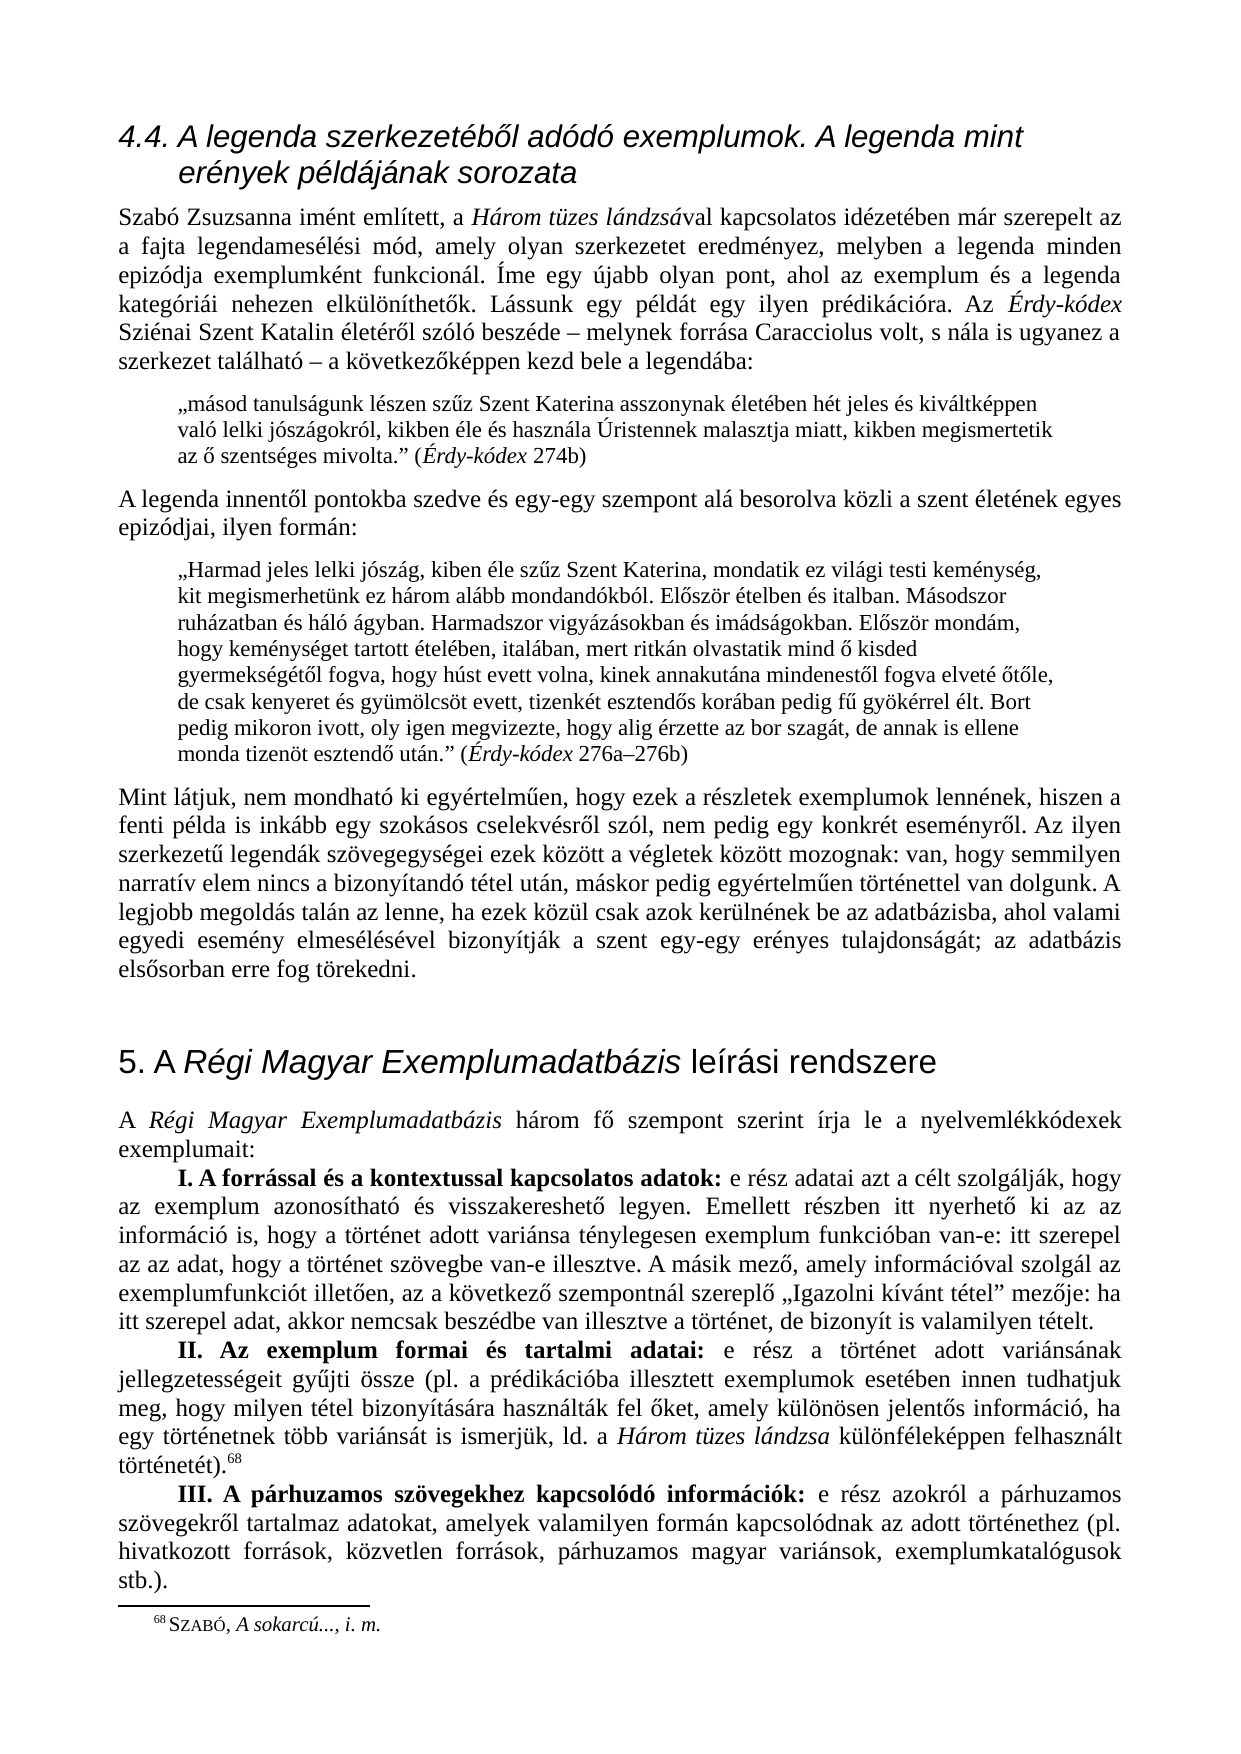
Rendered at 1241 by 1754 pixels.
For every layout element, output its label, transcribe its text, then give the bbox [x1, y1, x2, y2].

text A Régi Magyar Exemplumadatbázis három fő szempont szerint írja le a nyelvemlékkódexek exemplumait: [118, 1105, 1122, 1163]
subtitle 5. A Régi Magyar Exemplumadatbázis leírási rendszere [118, 1042, 1122, 1080]
text Szabó, A sokarcú..., i. m. [153, 1612, 1122, 1636]
text Mint látjuk, nem mondható ki egyértelműen, hogy ezek a részletek exemplumok lennének, hiszen a fenti példa is inkább egy szokásos cselekvésről szól, nem pedig egy konkrét eseményről. Az ilyen szerkezetű legendák szövegegységei ezek között a végletek között mozognak: van, hogy semmilyen narratív elem nincs a bizonyítandó tétel után, máskor pedig egyértelműen történettel van dolgunk. A legjobb megoldás talán az lenne, ha ezek közül csak azok kerülnének be az adatbázisba, ahol valami egyedi esemény elmesélésével bizonyítják a szent egy-egy erényes tulajdonságát; az adatbázis elsősorban erre fog törekedni. [118, 782, 1122, 983]
text Szabó Zsuzsanna imént említett, a Három tüzes lándzsával kapcsolatos idézetében már szerepelt az a fajta legendamesélési mód, amely olyan szerkezetet eredményez, melyben a legenda minden epizódja exemplumként funkcionál. Íme egy újabb olyan pont, ahol az exemplum és a legenda kategóriái nehezen elkülöníthetők. Lássunk egy példát egy ilyen prédikációra. Az Érdy-kódex Sziénai Szent Katalin életéről szóló beszéde – melynek forrása Caracciolus volt, s nála is ugyanez a szerkezet található – a következőképpen kezd bele a legendába: [118, 202, 1122, 375]
subtitle 4.4. A legenda szerkezetéből adódó exemplumok. A legenda mint erények példájának sorozata [118, 118, 1122, 190]
text II. Az exemplum formai és tartalmi adatai: e rész a történet adott variánsának jellegzetességeit gyűjti össze (pl. a prédikációba illesztett exemplumok esetében innen tudhatjuk meg, hogy milyen tétel bizonyítására használták fel őket, amely különösen jelentős információ, ha egy történetnek több variánsát is ismerjük, ld. a Három tüzes lándzsa különféleképpen felhasznált történetét). [118, 1335, 1122, 1479]
text I. A forrással és a kontextussal kapcsolatos adatok: e rész adatai azt a célt szolgálják, hogy az exemplum azonosítható és visszakereshető legyen. Emellett részben itt nyerhető ki az az információ is, hogy a történet adott variánsa ténylegesen exemplum funkcióban van-e: itt szerepel az az adat, hogy a történet szövegbe van-e illesztve. A másik mező, amely információval szolgál az exemplumfunkciót illetően, az a következő szempontnál szereplő „Igazolni kívánt tétel” mezője: ha itt szerepel adat, akkor nemcsak beszédbe van illesztve a történet, de bizonyít is valamilyen tételt. [118, 1163, 1122, 1335]
text „másod tanulságunk lészen szűz Szent Katerina asszonynak életében hét jeles és kiváltképpen való lelki jószágokról, kikben éle és használa Úristennek malasztja miatt, kikben megismertetik az ő szentséges mivolta.” (Érdy-kódex 274b) [177, 390, 1063, 469]
text A legenda innentől pontokba szedve és egy-egy szempont alá besorolva közli a szent életének egyes epizódjai, ilyen formán: [118, 484, 1122, 541]
text „Harmad jeles lelki jószág, kiben éle szűz Szent Katerina, mondatik ez világi testi keménység, kit megismerhetünk ez három alább mondandókból. Először ételben és italban. Másodszor ruházatban és háló ágyban. Harmadszor vigyázásokban és imádságokban. Először mondám, hogy keménységet tartott ételében, italában, mert ritkán olvastatik mind ő kisded gyermekségétől fogva, hogy húst evett volna, kinek annakutána mindenestől fogva elveté őtőle, de csak kenyeret és gyümölcsöt evett, tizenkét esztendős korában pedig fű gyökérrel élt. Bort pedig mikoron ivott, oly igen megvizezte, hogy alig érzette az bor szagát, de annak is ellene monda tizenöt esztendő után.” (Érdy-kódex 276a–276b) [177, 556, 1063, 767]
text III. A párhuzamos szövegekhez kapcsolódó információk: e rész azokról a párhuzamos szövegekről tartalmaz adatokat, amelyek valamilyen formán kapcsolódnak az adott történethez (pl. hivatkozott források, közvetlen források, párhuzamos magyar variánsok, exemplumkatalógusok stb.). [118, 1479, 1122, 1594]
